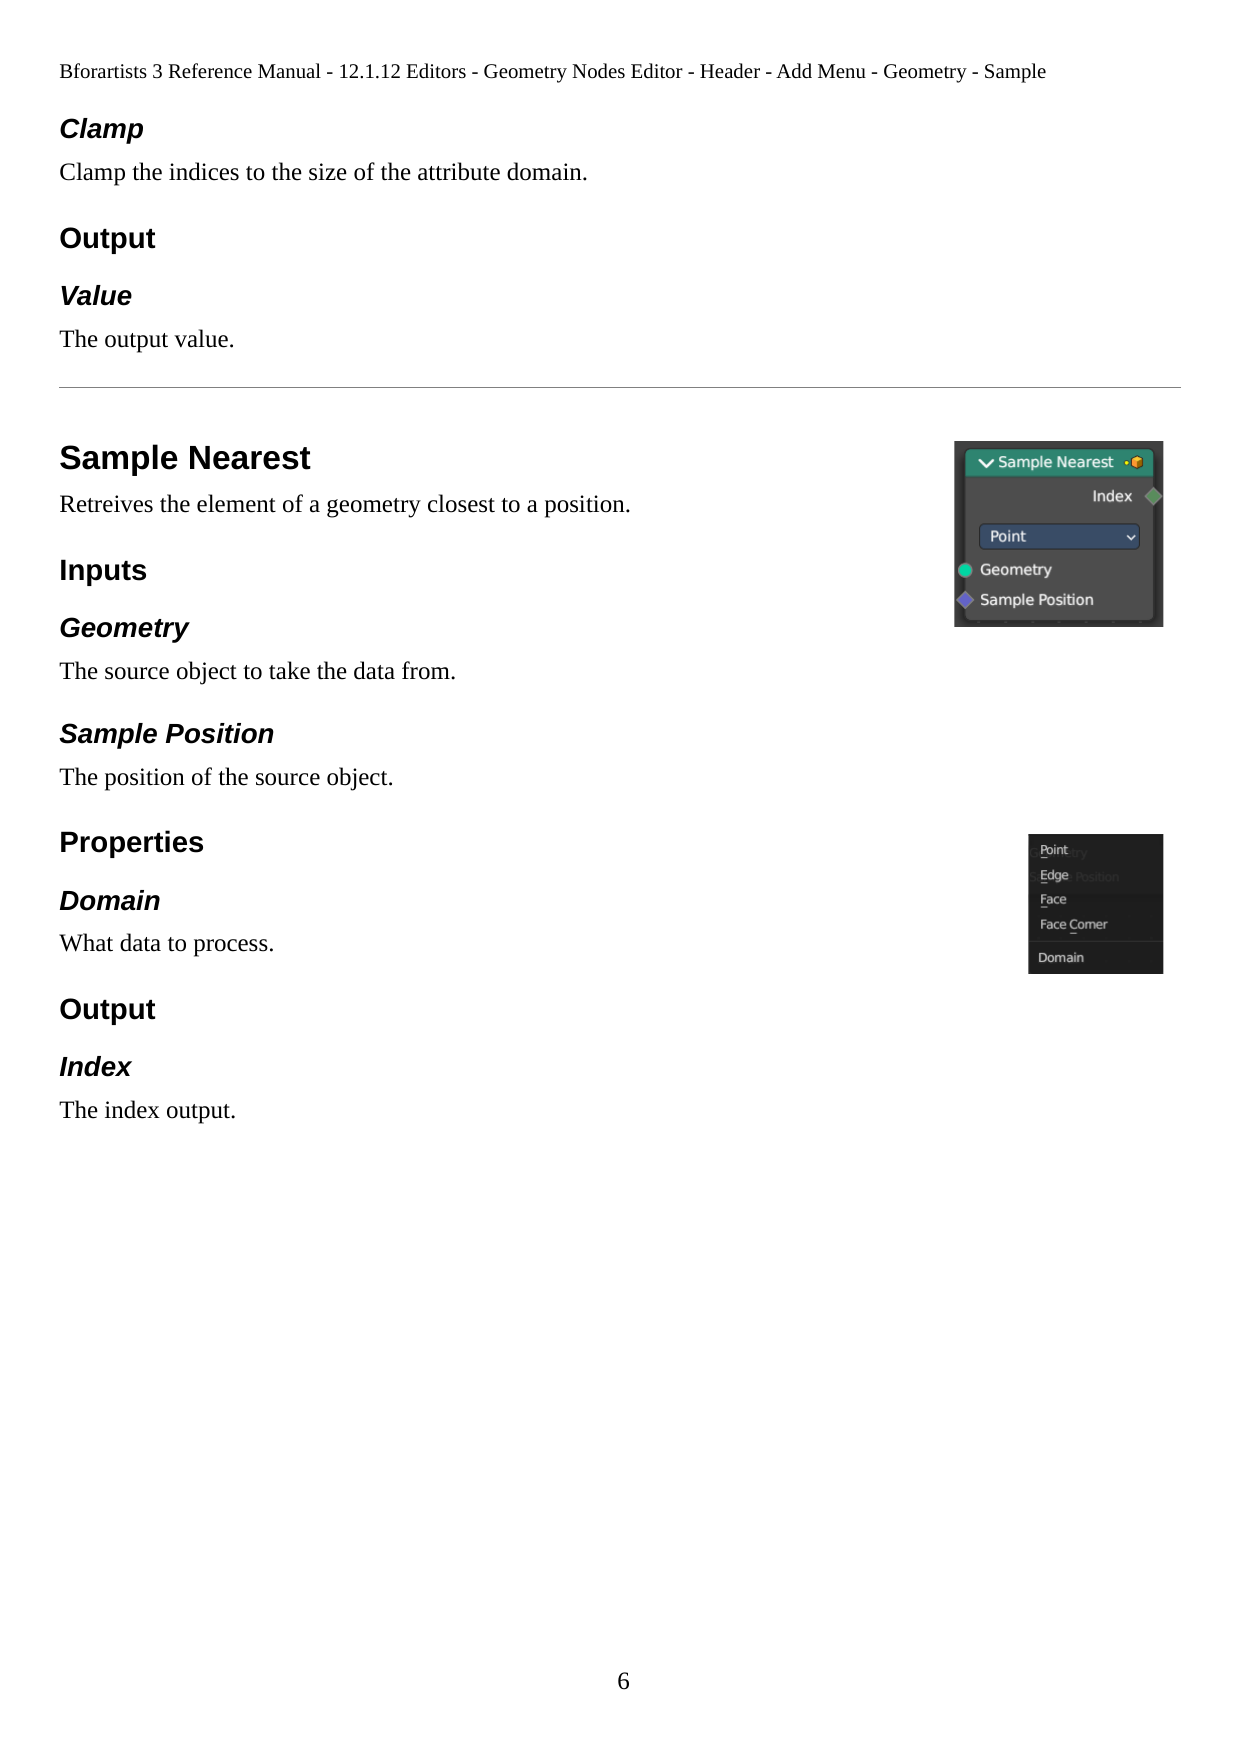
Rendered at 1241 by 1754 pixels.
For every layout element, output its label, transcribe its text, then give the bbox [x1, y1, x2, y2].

subtitle Sample Nearest [59, 438, 1181, 476]
text The position of the source object. [59, 762, 1181, 790]
text [1164, 928, 1181, 957]
subtitle Inputs [59, 553, 954, 586]
text The index output. [59, 1095, 1181, 1124]
text The output value. [59, 324, 1181, 352]
subtitle Geometry [59, 611, 1181, 643]
text Clamp the indices to the size of the attribute domain. [59, 157, 1181, 186]
text What data to process. [59, 928, 1028, 957]
subtitle Sample Position [59, 717, 1181, 749]
subtitle Output [59, 221, 1181, 254]
picture [954, 441, 1164, 627]
subtitle [1164, 884, 1181, 916]
subtitle Output [59, 992, 1181, 1026]
subtitle Index [59, 1051, 1181, 1083]
subtitle Properties [59, 825, 1181, 859]
text The source object to take the data from. [59, 656, 1181, 684]
subtitle Clamp [59, 113, 1181, 144]
text Retreives the element of a geometry closest to a position. [59, 489, 954, 518]
picture [1028, 834, 1164, 974]
subtitle [1164, 553, 1181, 586]
subtitle Domain [59, 884, 1028, 916]
subtitle Value [59, 279, 1181, 311]
